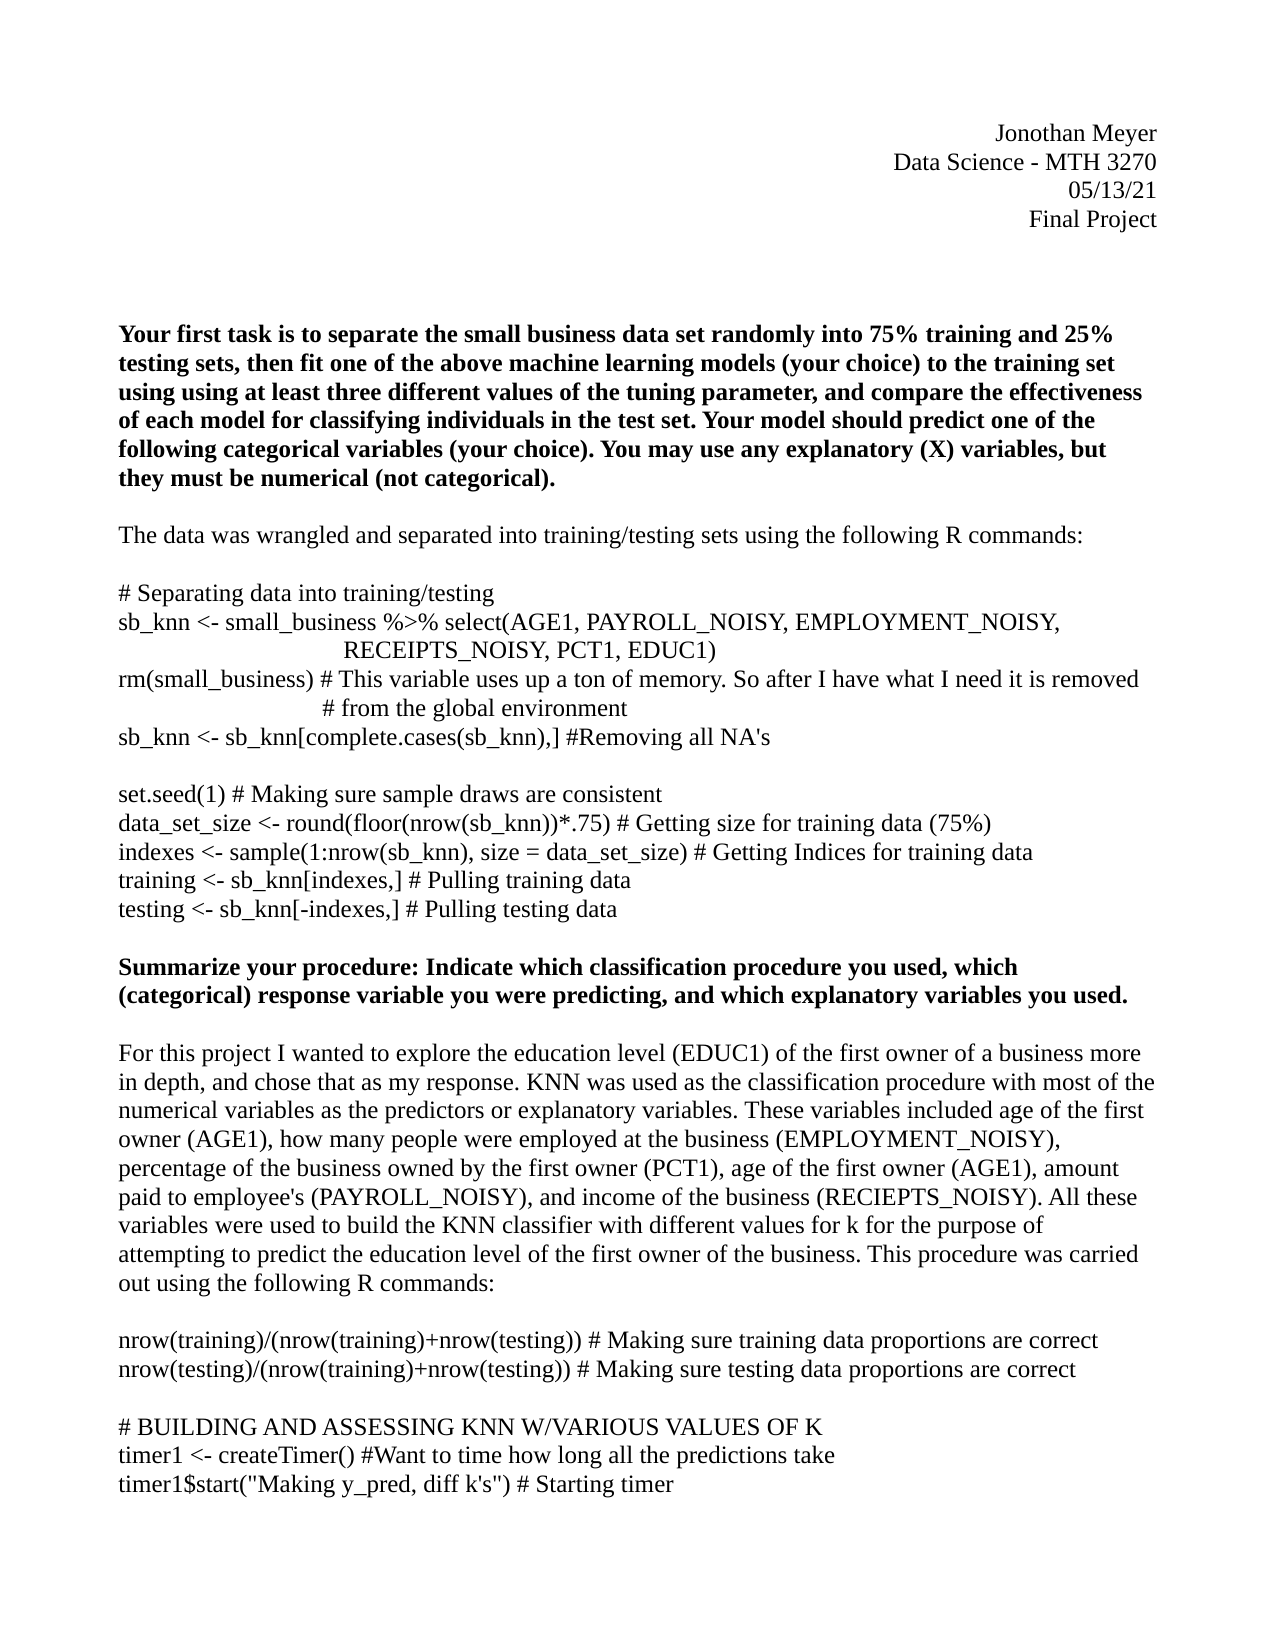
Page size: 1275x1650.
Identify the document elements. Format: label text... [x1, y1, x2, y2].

text data_set_size <- round(floor(nrow(sb_knn))*.75) # Getting size for training data (75%) [118, 808, 1157, 837]
text Jonothan Meyer [118, 118, 1157, 147]
text For this project I wanted to explore the education level (EDUC1) of the first owner of a business more in depth, and chose that as my response. KNN was used as the classification procedure with most of the numerical variables as the predictors or explanatory variables. These variables included age of the first owner (AGE1), how many people were employed at the business (EMPLOYMENT_NOISY), percentage of the business owned by the first owner (PCT1), age of the first owner (AGE1), amount paid to employee's (PAYROLL_NOISY), and income of the business (RECIEPTS_NOISY). All these variables were used to build the KNN classifier with different values for k for the purpose of attempting to predict the education level of the first owner of the business. This procedure was carried out using the following R commands: [118, 1038, 1157, 1297]
text sb_knn <- sb_knn[complete.cases(sb_knn),] #Removing all NA's [118, 722, 1157, 751]
text Your first task is to separate the small business data set randomly into 75% training and 25% testing sets, then fit one of the above machine learning models (your choice) to the training set using using at least three different values of the tuning parameter, and compare the effectiveness of each model for classifying individuals in the test set. Your model should predict one of the following categorical variables (your choice). You may use any explanatory (X) variables, but they must be numerical (not categorical). [118, 319, 1157, 492]
text Final Project [118, 204, 1157, 233]
text 05/13/21 [118, 176, 1157, 204]
text sb_knn <- small_business %>% select(AGE1, PAYROLL_NOISY, EMPLOYMENT_NOISY, [118, 607, 1157, 636]
text nrow(training)/(nrow(training)+nrow(testing)) # Making sure training data proportions are correct [118, 1326, 1157, 1354]
text set.seed(1) # Making sure sample draws are consistent [118, 779, 1157, 808]
text Data Science - MTH 3270 [118, 147, 1157, 176]
text # BUILDING AND ASSESSING KNN W/VARIOUS VALUES OF K [118, 1412, 1157, 1441]
text RECEIPTS_NOISY, PCT1, EDUC1) [118, 636, 1157, 664]
text The data was wrangled and separated into training/testing sets using the following R commands: [118, 521, 1157, 549]
text # Separating data into training/testing [118, 578, 1157, 607]
text timer1 <- createTimer() #Want to time how long all the predictions take [118, 1441, 1157, 1469]
text rm(small_business) # This variable uses up a ton of memory. So after I have what I need it is removed # from the global environment [118, 664, 1157, 722]
text indexes <- sample(1:nrow(sb_knn), size = data_set_size) # Getting Indices for training data [118, 837, 1157, 866]
text testing <- sb_knn[-indexes,] # Pulling testing data [118, 894, 1157, 923]
text Summarize your procedure: Indicate which classification procedure you used, which (categorical) response variable you were predicting, and which explanatory variables you used. [118, 952, 1157, 1009]
text timer1$start("Making y_pred, diff k's") # Starting timer [118, 1469, 1157, 1498]
text nrow(testing)/(nrow(training)+nrow(testing)) # Making sure testing data proportions are correct [118, 1354, 1157, 1383]
text training <- sb_knn[indexes,] # Pulling training data [118, 866, 1157, 894]
